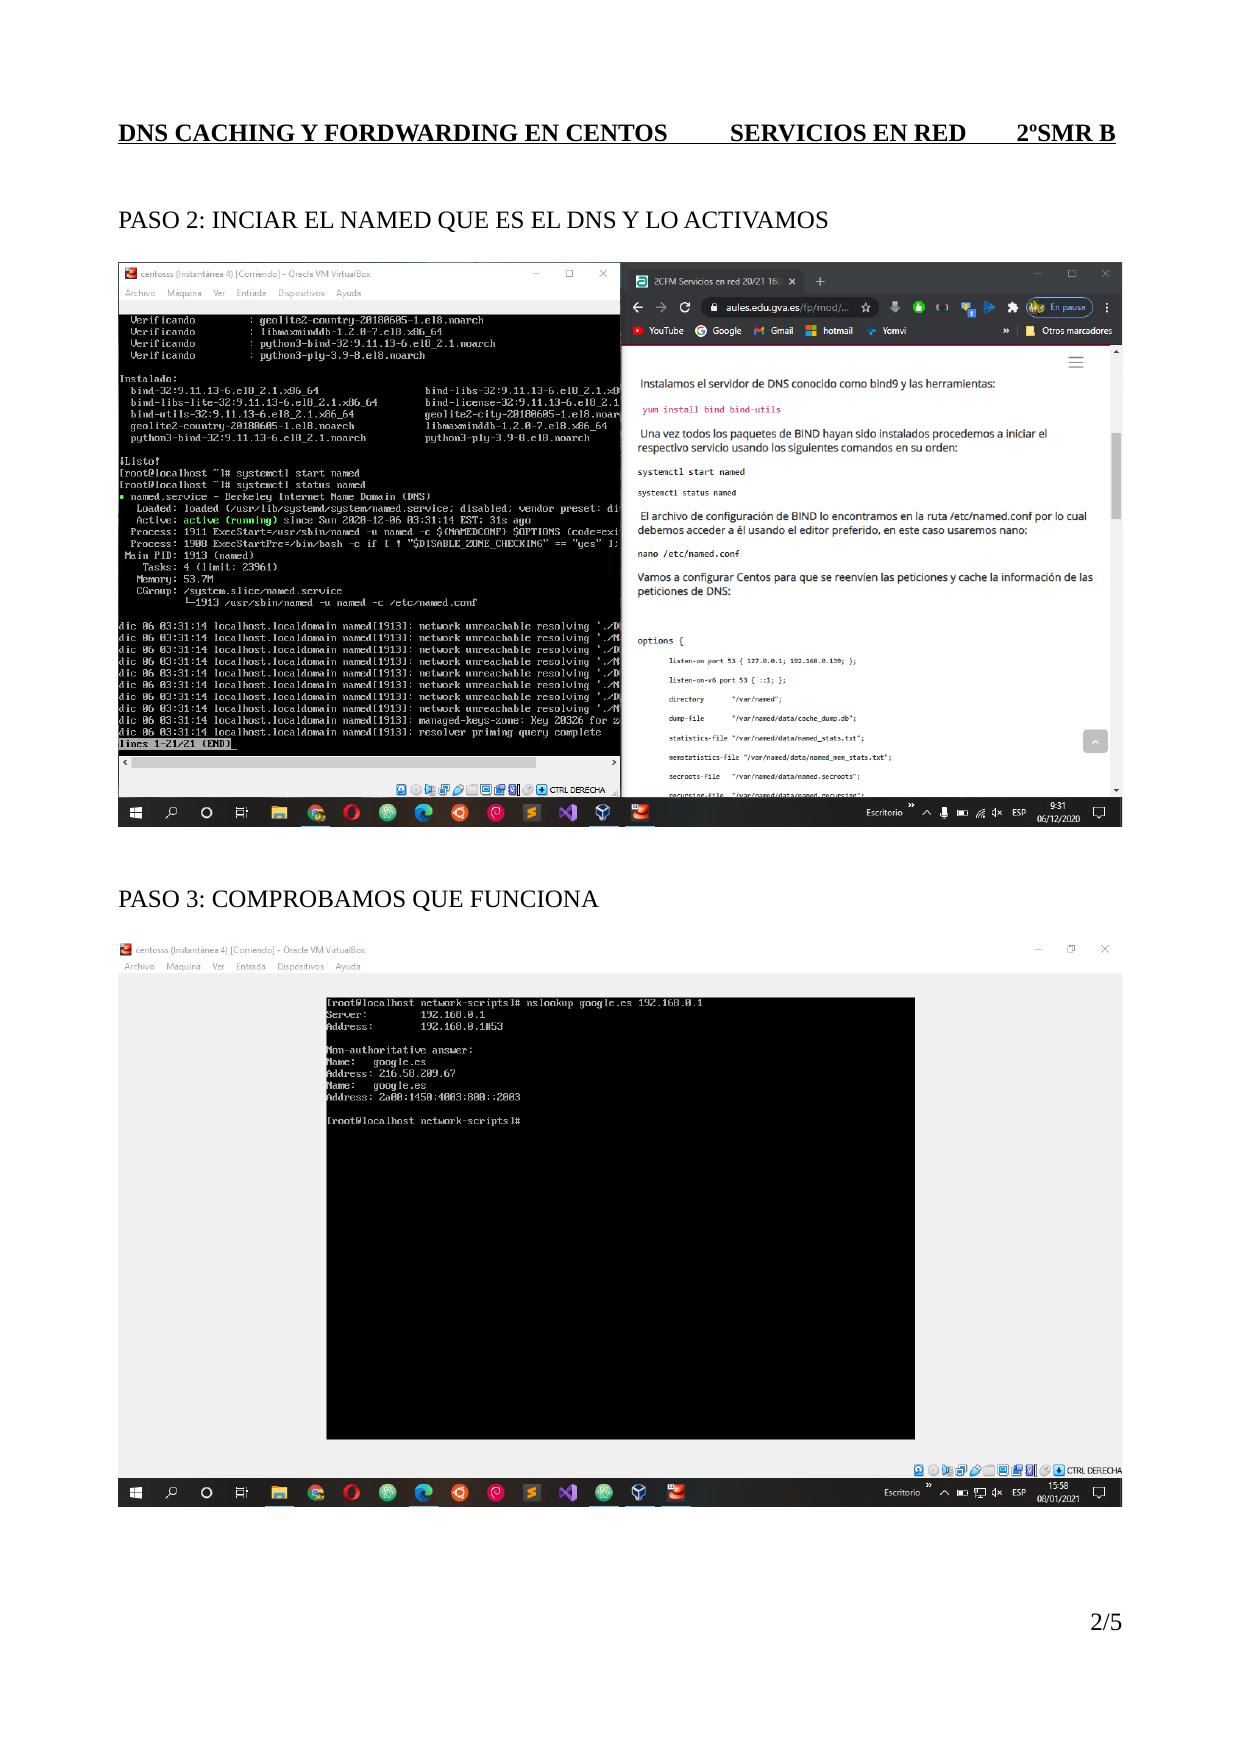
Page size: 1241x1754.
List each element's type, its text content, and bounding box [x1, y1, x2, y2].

picture [118, 942, 1123, 1507]
text PASO 3: COMPROBAMOS QUE FUNCIONA [118, 884, 1122, 913]
picture [118, 262, 1123, 827]
text PASO 2: INCIAR EL NAMED QUE ES EL DNS Y LO ACTIVAMOS [118, 205, 1122, 234]
